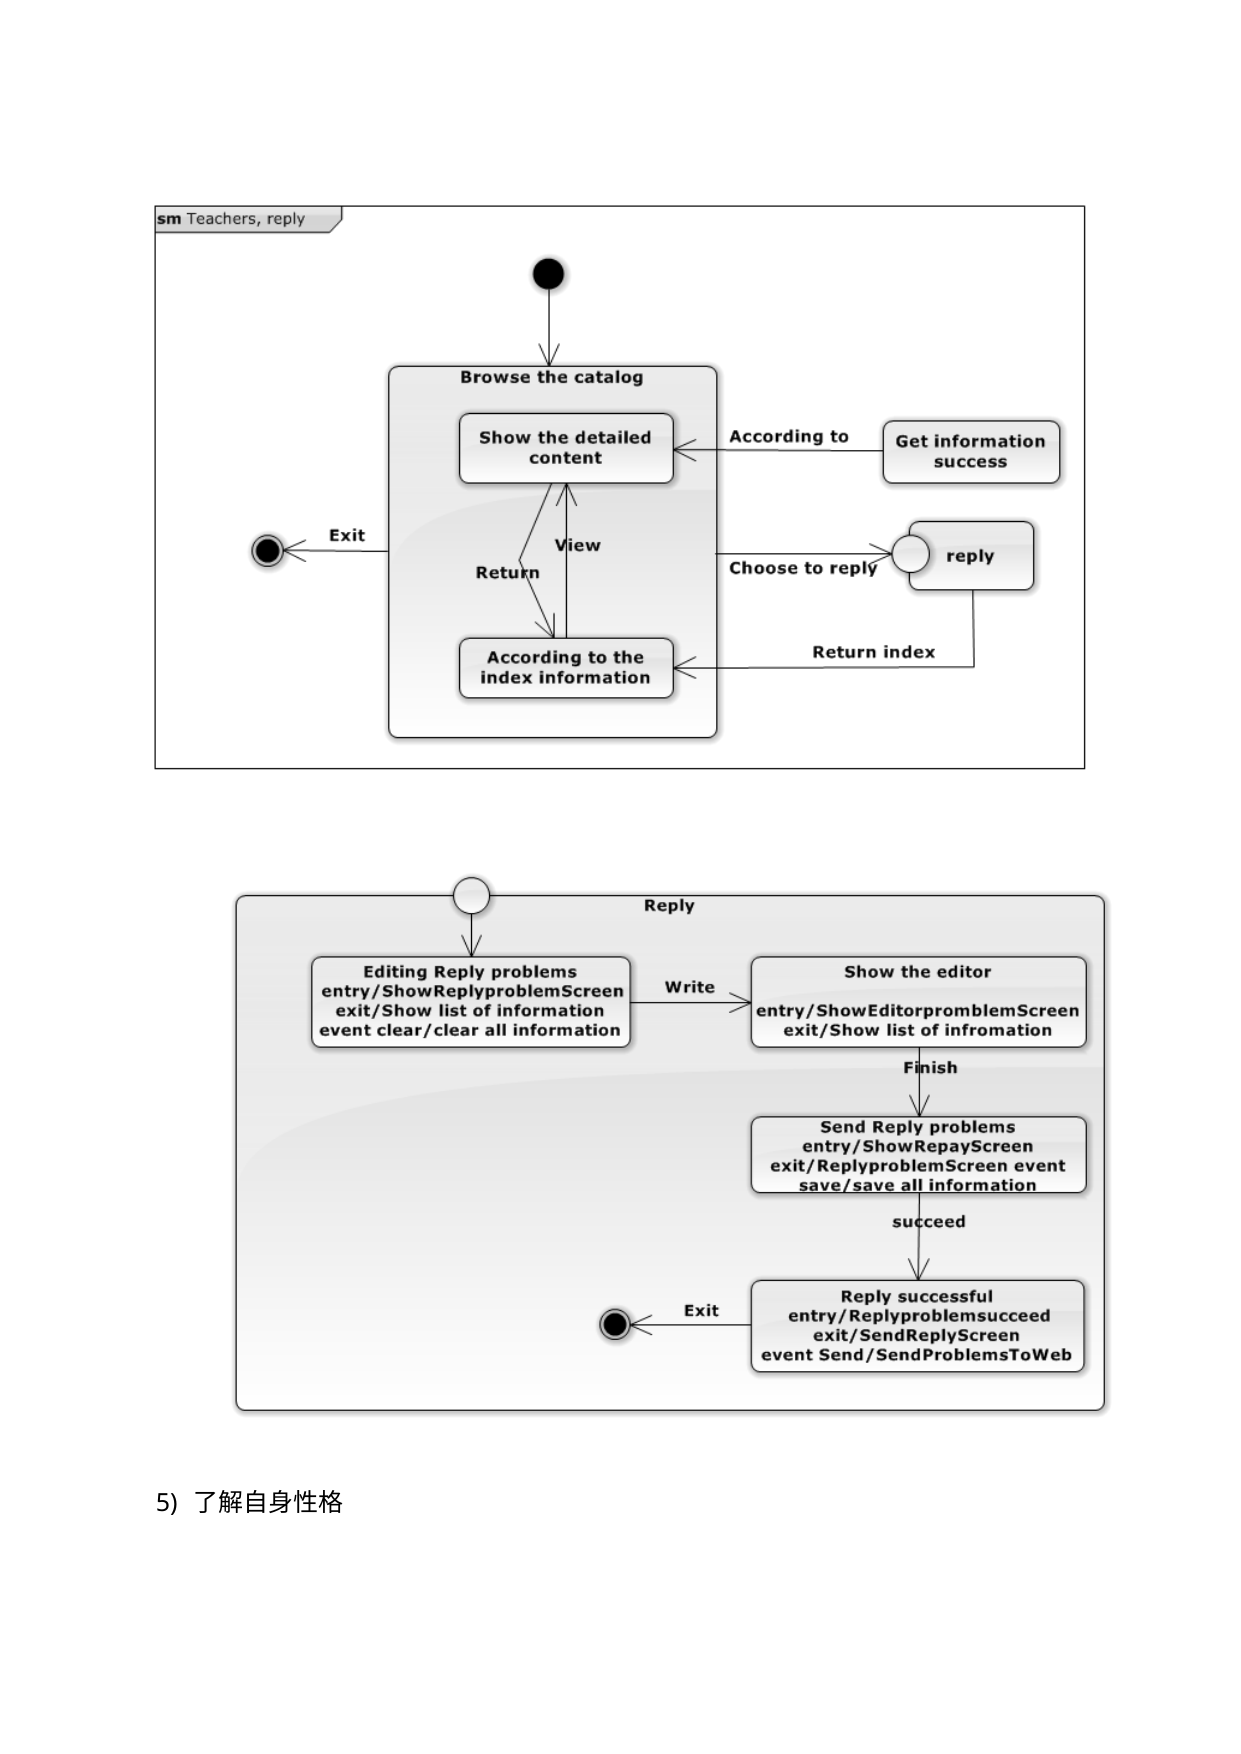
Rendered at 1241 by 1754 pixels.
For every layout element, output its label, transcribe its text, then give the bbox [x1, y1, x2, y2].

list 了解自身性格 [156, 1483, 1122, 1519]
picture [118, 842, 1123, 1429]
picture [136, 187, 1104, 788]
